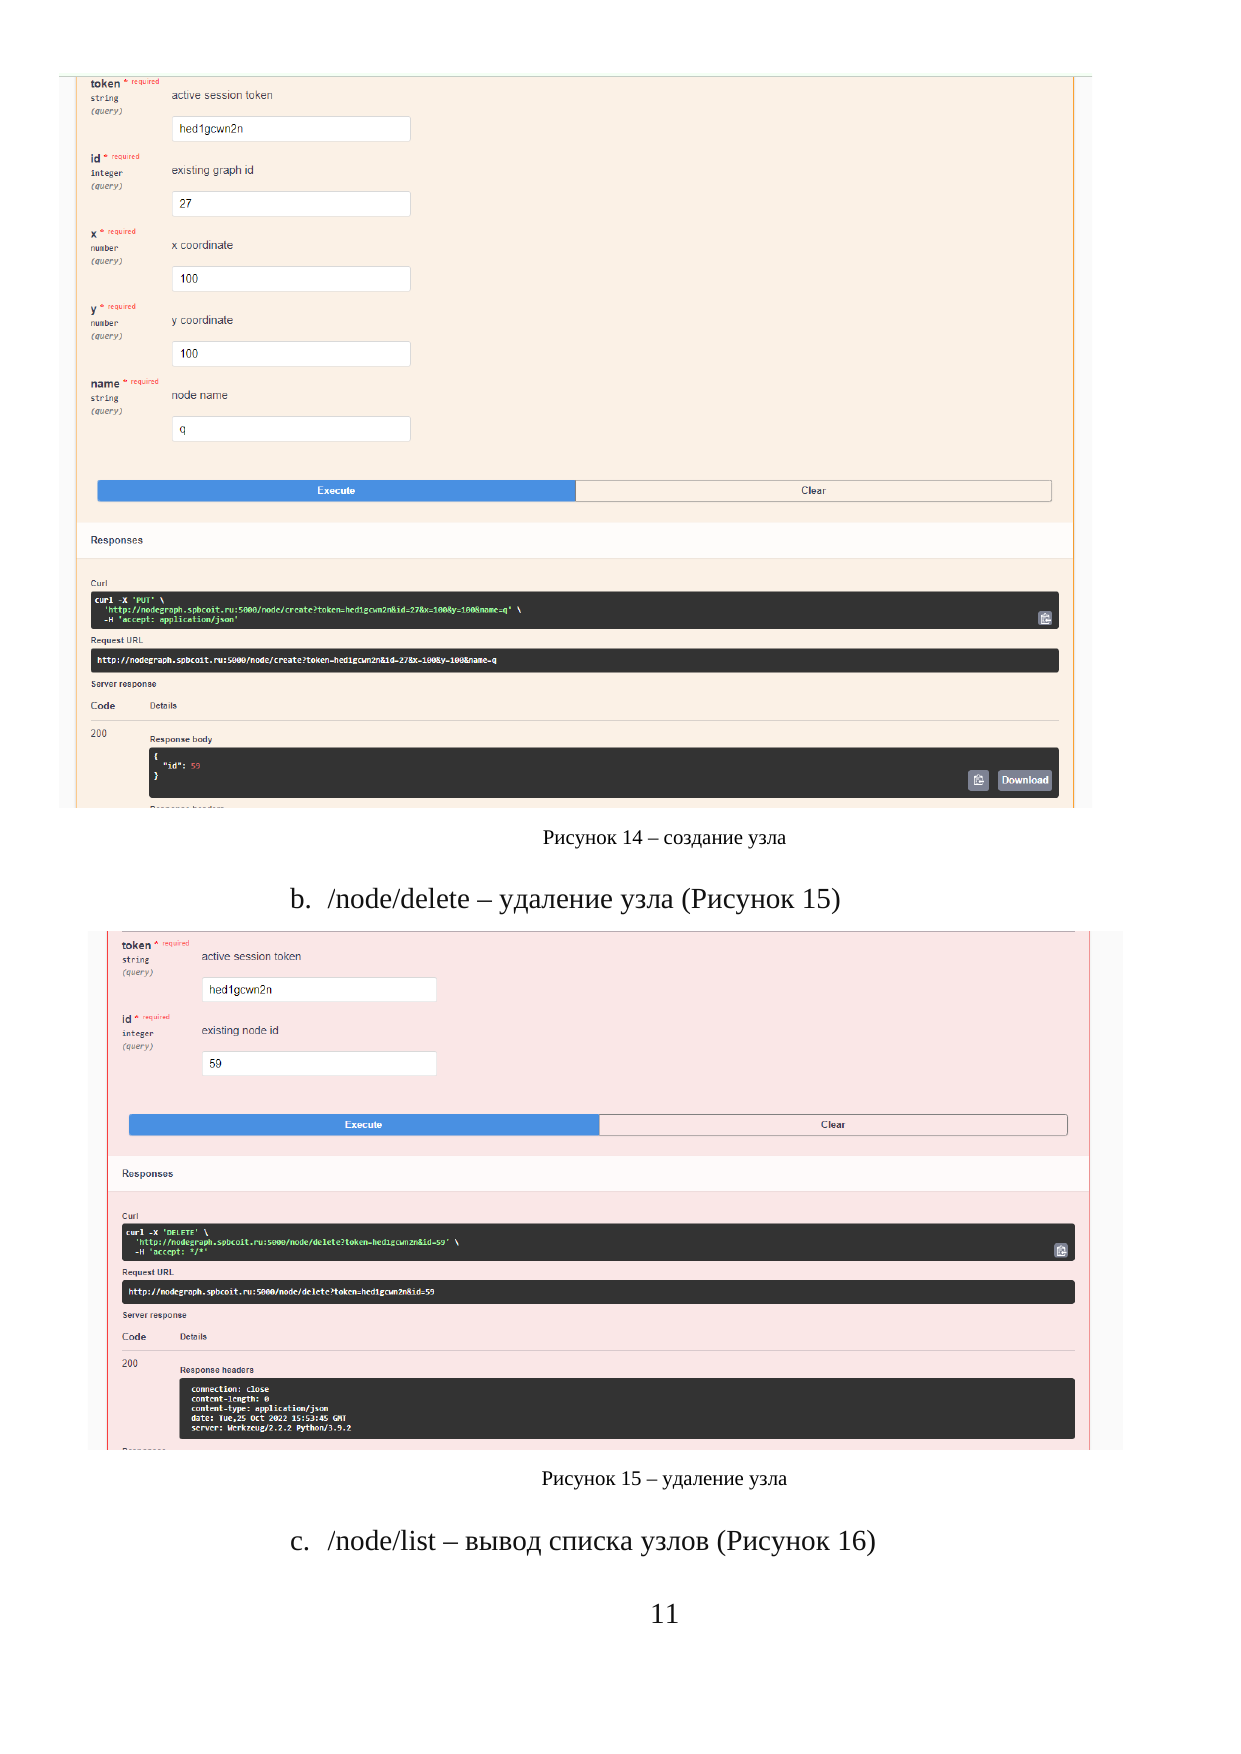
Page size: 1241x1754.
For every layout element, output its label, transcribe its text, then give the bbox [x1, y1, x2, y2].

list /node/delete – удаление узла (Рисунок 15) [841, 881, 1152, 915]
text Рисунок 15 – удаление узла [787, 1466, 1152, 1490]
text Рисунок 15 – удаление узла [177, 1466, 541, 1490]
text Рисунок 14 – создание узла [177, 824, 1152, 849]
list /node/list – вывод списка узлов (Рисунок 16) [876, 1523, 1152, 1557]
